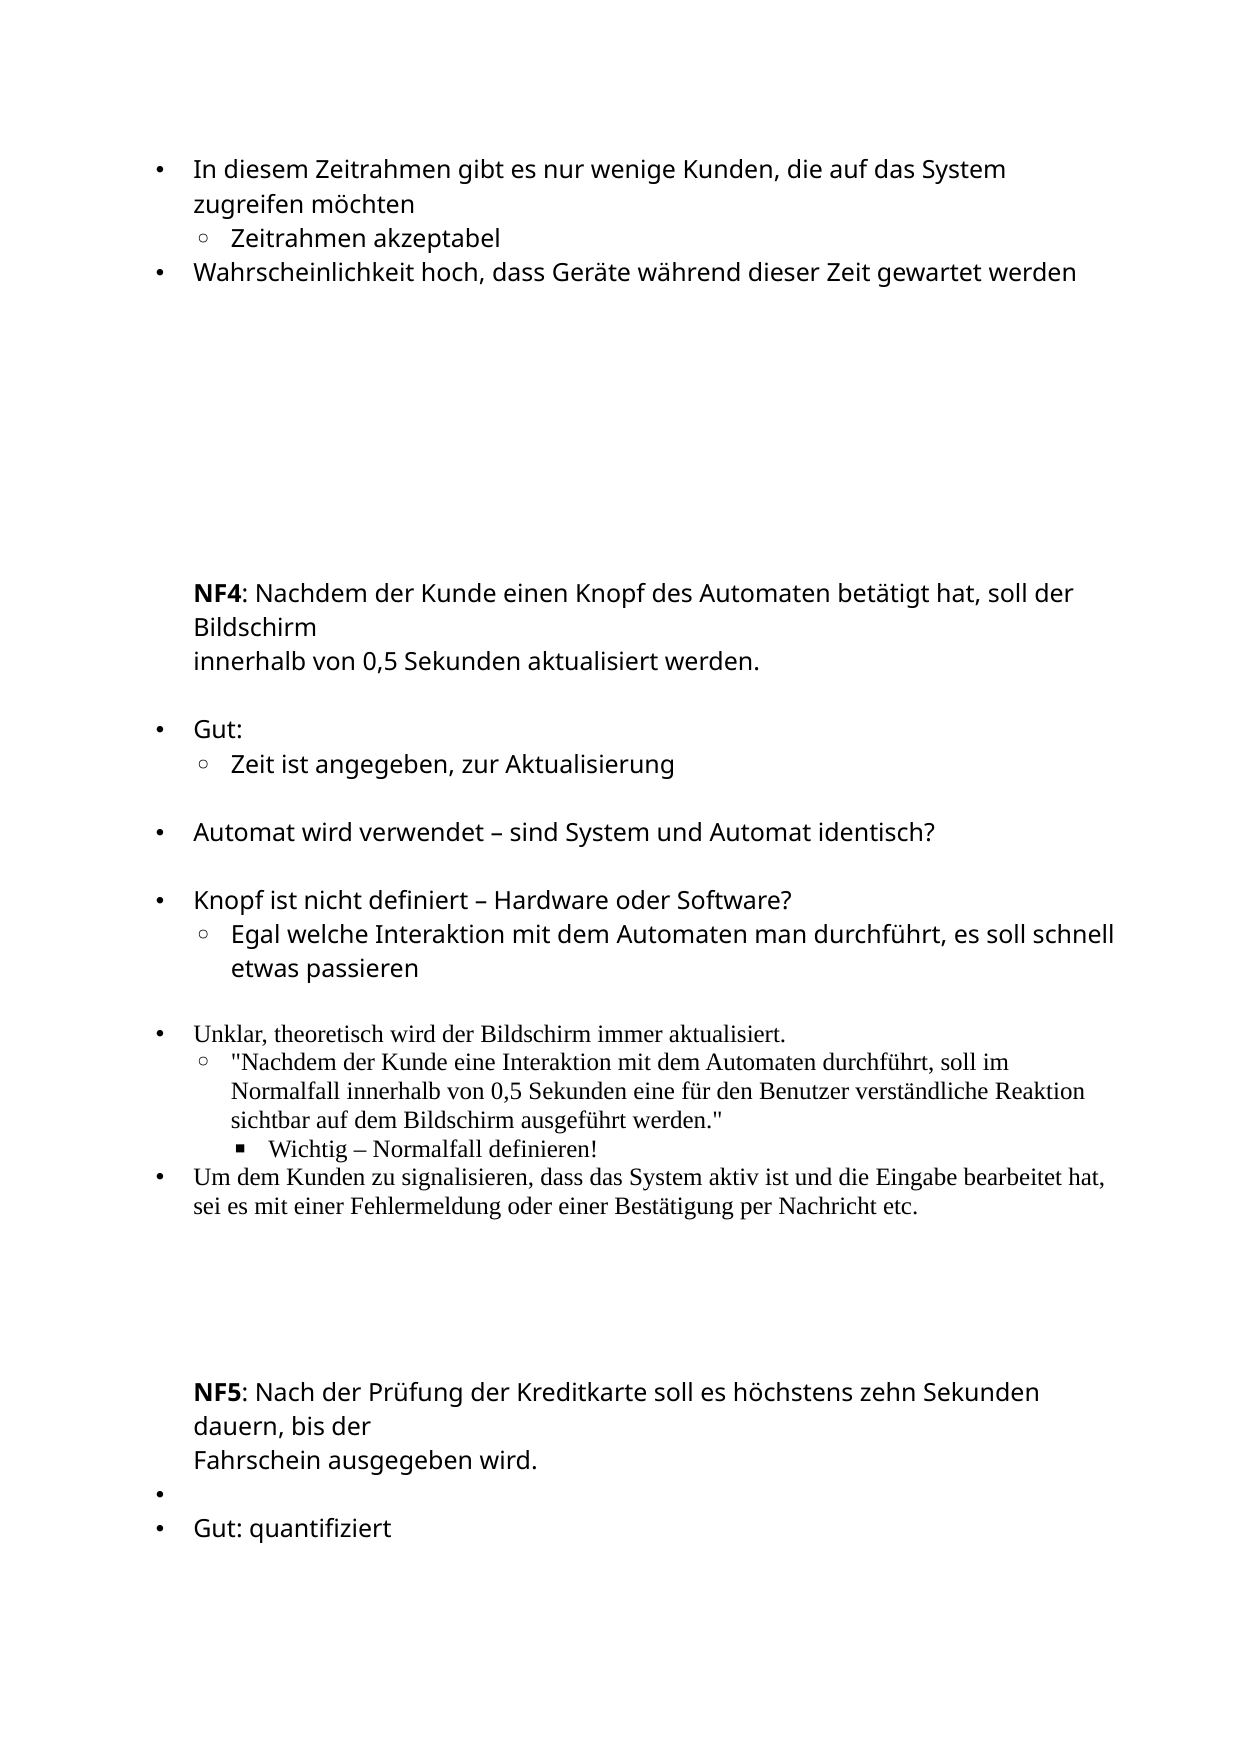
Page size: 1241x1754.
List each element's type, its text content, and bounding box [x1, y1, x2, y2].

list innerhalb von 0,5 Sekunden aktualisiert werden. [156, 644, 1122, 678]
list In diesem Zeitrahmen gibt es nur wenige Kunden, die auf das System zugreifen möchten [156, 152, 1122, 220]
list "Nachdem der Kunde eine Interaktion mit dem Automaten durchführt, soll im Normalfall innerhalb von 0,5 Sekunden eine für den Benutzer verständliche Reaktion sichtbar auf dem Bildschirm ausgeführt werden." [193, 1047, 1122, 1134]
list Unklar, theoretisch wird der Bildschirm immer aktualisiert. [156, 1019, 1122, 1047]
list Automat wird verwendet – sind System und Automat identisch? [156, 814, 1122, 848]
list Gut: [156, 712, 1122, 746]
list Zeit ist angegeben, zur Aktualisierung [193, 746, 1122, 780]
list NF4: Nachdem der Kunde einen Knopf des Automaten betätigt hat, soll der Bildschirm [156, 576, 1122, 644]
list Zeitrahmen akzeptabel [193, 220, 1122, 254]
list Wichtig – Normalfall definieren! [231, 1134, 1122, 1162]
list Wahrscheinlichkeit hoch, dass Geräte während dieser Zeit gewartet werden [156, 254, 1122, 288]
list NF5: Nach der Prüfung der Kreditkarte soll es höchstens zehn Sekunden dauern, bis der [156, 1374, 1122, 1442]
list Gut: quantifiziert [156, 1511, 1122, 1545]
list Um dem Kunden zu signalisieren, dass das System aktiv ist und die Eingabe bearbeitet hat, sei es mit einer Fehlermeldung oder einer Bestätigung per Nachricht etc. [156, 1162, 1122, 1220]
list Egal welche Interaktion mit dem Automaten man durchführt, es soll schnell etwas passieren [193, 917, 1122, 985]
list Knopf ist nicht definiert – Hardware oder Software? [156, 882, 1122, 917]
list Fahrschein ausgegeben wird. [156, 1442, 1122, 1477]
